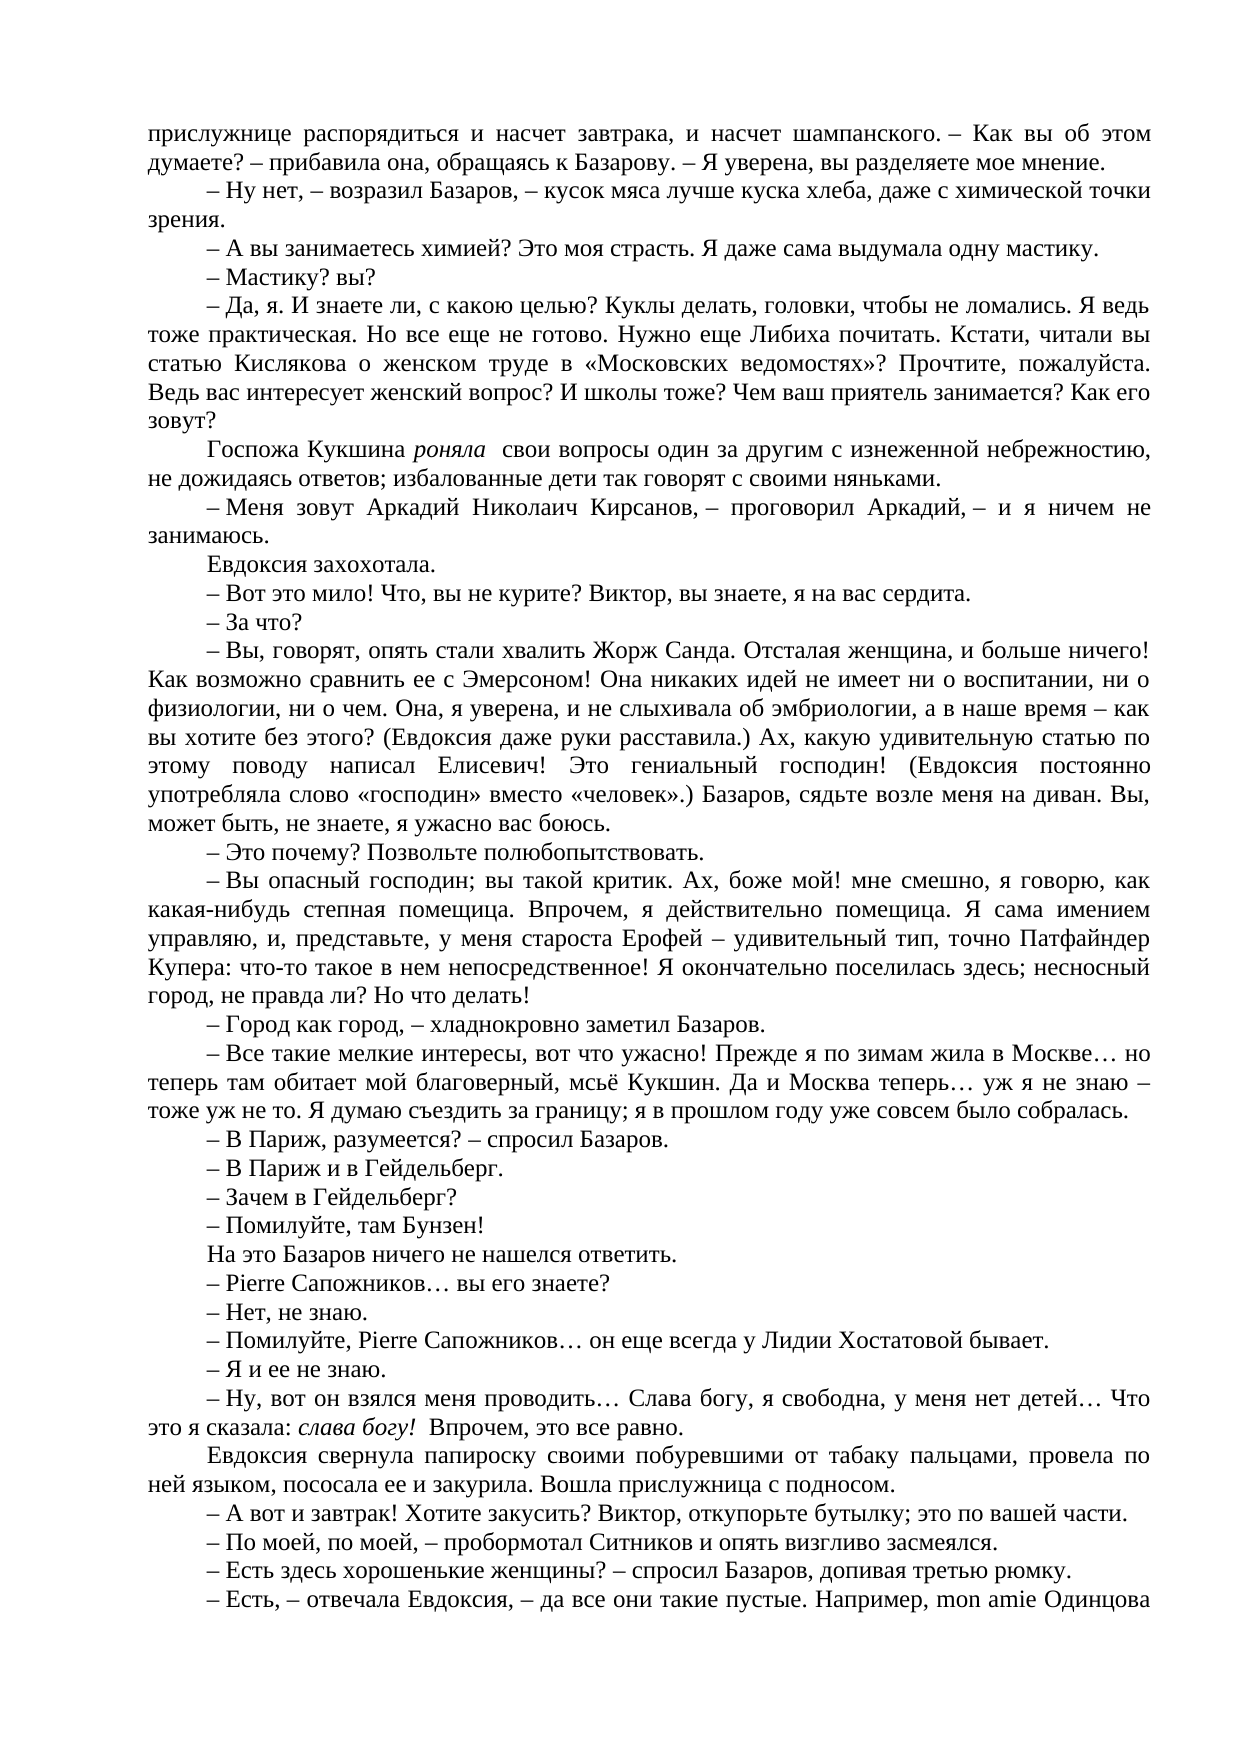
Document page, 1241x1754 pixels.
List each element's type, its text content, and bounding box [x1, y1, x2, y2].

text – Помилуйте, там Бунзен! [148, 1211, 1152, 1239]
text – Вы, говорят, опять стали хвалить Жорж Санда. Отсталая женщина, и больше ничего! Как возможно сравнить ее с Эмерсоном! Она никаких идей не имеет ни о воспитании, ни о физиологии, ни о чем. Она, я уверена, и не слыхивала об эмбриологии, а в наше время – как вы хотите без этого? (Евдоксия даже руки расставила.) Ах, какую удивительную статью по этому поводу написал Елисевич! Это гениальный господин! (Евдоксия постоянно употребляла слово «господин» вместо «человек».) Базаров, сядьте возле меня на диван. Вы, может быть, не знаете, я ужасно вас боюсь. [148, 636, 1152, 837]
text Евдоксия свернула папироску своими побуревшими от табаку пальцами, провела по ней языком, пососала ее и закурила. Вошла прислужница с подносом. [148, 1441, 1152, 1498]
text – Мастику? вы? [148, 262, 1152, 291]
text – Есть, – отвечала Евдоксия, – да все они такие пустые. Например, mon amie Одинцова [148, 1584, 1152, 1613]
text – Ну нет, – возразил Базаров, – кусок мяса лучше куска хлеба, даже с химической точки зрения. [148, 176, 1152, 233]
text Госпожа Кукшина роняла свои вопросы один за другим с изнеженной небрежностию, не дожидаясь ответов; избалованные дети так говорят с своими няньками. [148, 434, 1152, 492]
text – Это почему? Позвольте полюбопытствовать. [148, 837, 1152, 866]
text – Да, я. И знаете ли, с какою целью? Куклы делать, головки, чтобы не ломались. Я ведь тоже практическая. Но все еще не готово. Нужно еще Либиха почитать. Кстати, читали вы статью Кислякова о женском труде в «Московских ведомостях»? Прочтите, пожалуйста. Ведь вас интересует женский вопрос? И школы тоже? Чем ваш приятель занимается? Как его зовут? [148, 291, 1152, 434]
text прислужнице распорядиться и насчет завтрака, и насчет шампанского. – Как вы об этом думаете? – прибавила она, обращаясь к Базарову. – Я уверена, вы разделяете мое мнение. [148, 118, 1152, 176]
text – Помилуйте, Pierre Сапожников… он еще всегда у Лидии Хостатовой бывает. [148, 1326, 1152, 1354]
text На это Базаров ничего не нашелся ответить. [148, 1239, 1152, 1268]
text – Город как город, – хладнокровно заметил Базаров. [148, 1009, 1152, 1038]
text – А вы занимаетесь химией? Это моя страсть. Я даже сама выдумала одну мастику. [148, 233, 1152, 262]
text – Вы опасный господин; вы такой критик. Ах, боже мой! мне смешно, я говорю, как какая-нибудь степная помещица. Впрочем, я действительно помещица. Я сама имением управляю, и, представьте, у меня староста Ерофей – удивительный тип, точно Патфайндер Купера: что-то такое в нем непосредственное! Я окончательно поселилась здесь; несносный город, не правда ли? Но что делать! [148, 866, 1152, 1009]
text – А вот и завтрак! Хотите закусить? Виктор, откупорьте бутылку; это по вашей части. [148, 1498, 1152, 1527]
text – Меня зовут Аркадий Николаич Кирсанов, – проговорил Аркадий, – и я ничем не занимаюсь. [148, 492, 1152, 549]
text – В Париж и в Гейдельберг. [148, 1153, 1152, 1182]
text – Ну, вот он взялся меня проводить… Слава богу, я свободна, у меня нет детей… Что это я сказала: слава богу! Впрочем, это все равно. [148, 1383, 1152, 1441]
text Евдоксия захохотала. [148, 549, 1152, 578]
text – За что? [148, 607, 1152, 636]
text – Есть здесь хорошенькие женщины? – спросил Базаров, допивая третью рюмку. [148, 1556, 1152, 1584]
text – Pierre Сапожников… вы его знаете? [148, 1268, 1152, 1297]
text – Я и ее не знаю. [148, 1354, 1152, 1383]
text – Все такие мелкие интересы, вот что ужасно! Прежде я по зимам жила в Москве… но теперь там обитает мой благоверный, мсьё Кукшин. Да и Москва теперь… уж я не знаю – тоже уж не то. Я думаю съездить за границу; я в прошлом году уже совсем было собралась. [148, 1038, 1152, 1124]
text – Вот это мило! Что, вы не курите? Виктор, вы знаете, я на вас сердита. [148, 578, 1152, 607]
text – Нет, не знаю. [148, 1297, 1152, 1326]
text – В Париж, разумеется? – спросил Базаров. [148, 1124, 1152, 1153]
text – Зачем в Гейдельберг? [148, 1182, 1152, 1211]
text – По моей, по моей, – пробормотал Ситников и опять визгливо засмеялся. [148, 1527, 1152, 1556]
